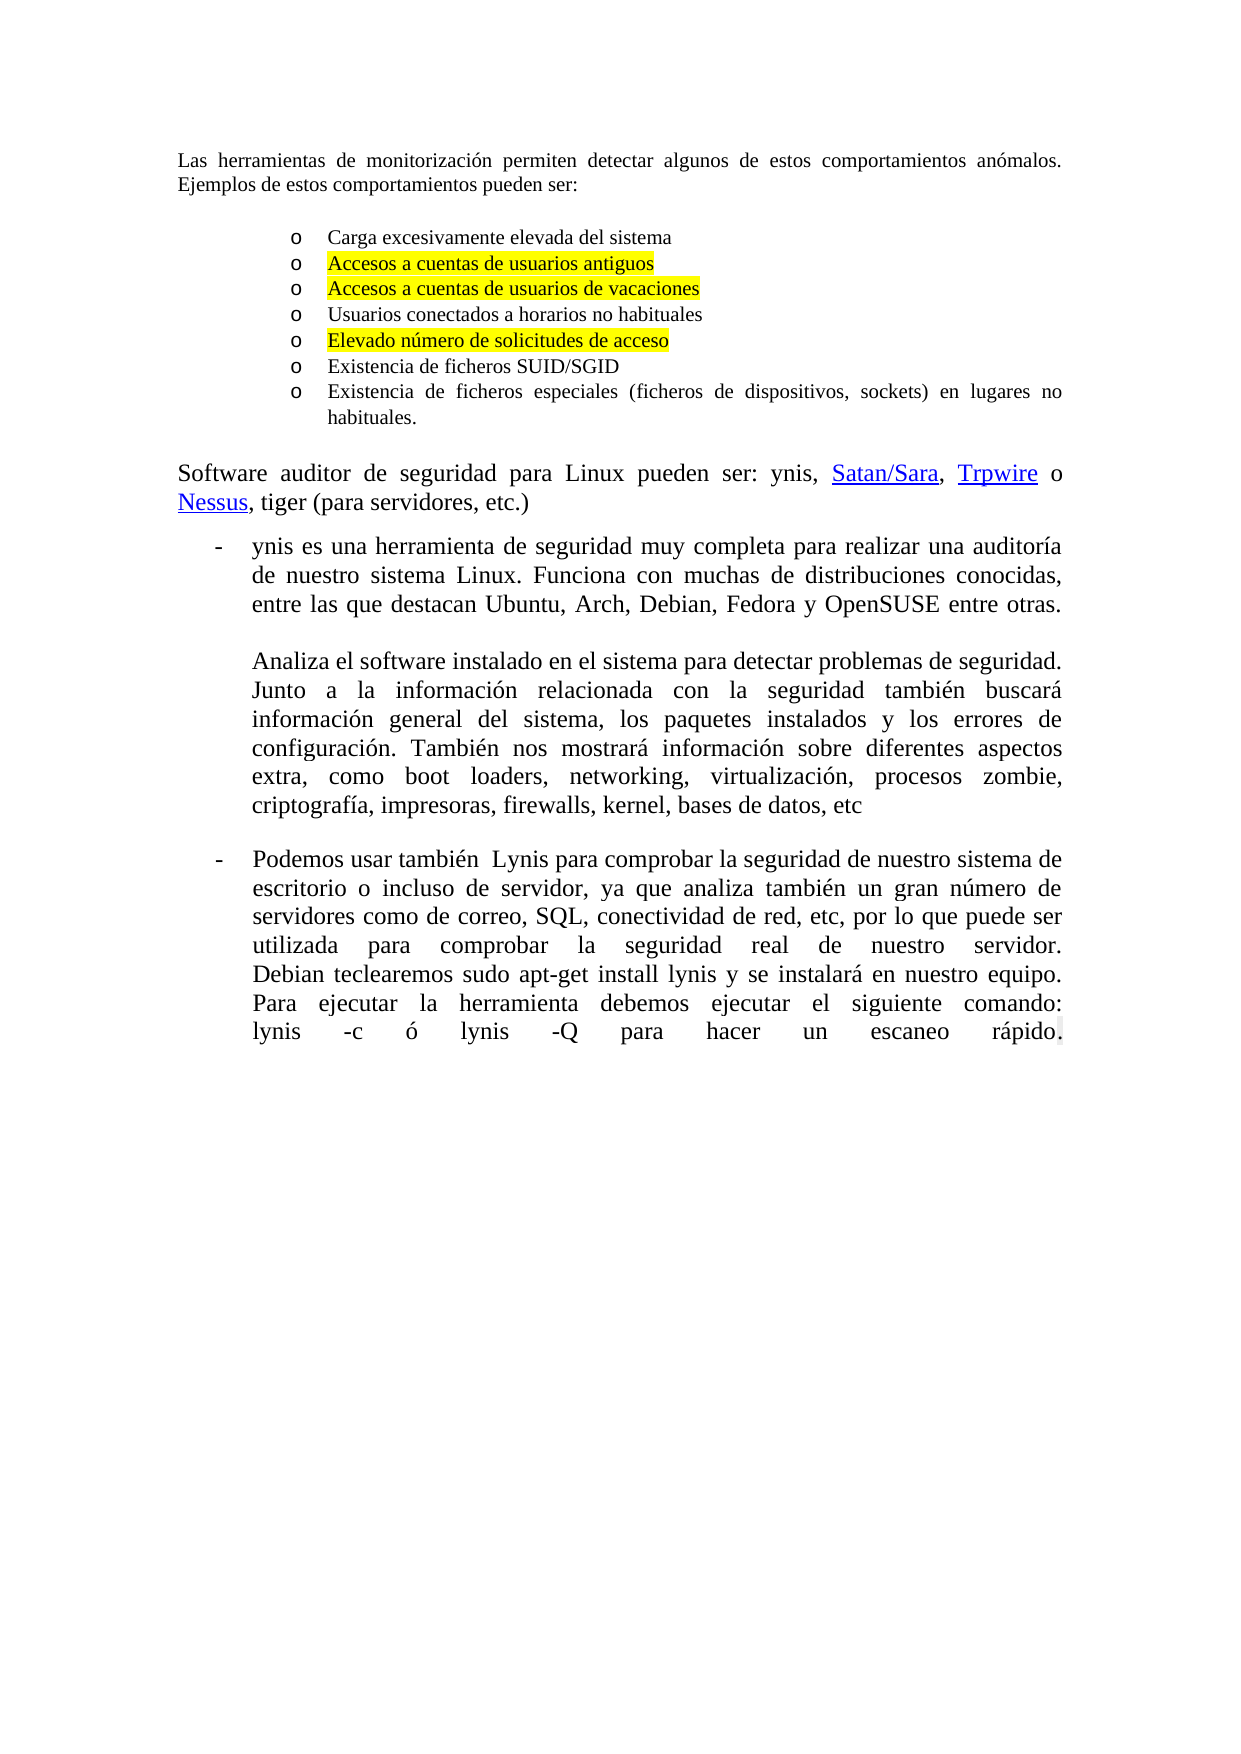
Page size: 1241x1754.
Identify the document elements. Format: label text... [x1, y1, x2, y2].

list Accesos a cuentas de usuarios de vacaciones [290, 276, 1063, 302]
list Existencia de ficheros especiales (ficheros de dispositivos, sockets) en lugares no habituales. [290, 379, 1063, 429]
list Usuarios conectados a horarios no habituales [290, 302, 1063, 328]
text Las herramientas de monitorización permiten detectar algunos de estos comportamientos anómalos. Ejemplos de estos comportamientos pueden ser: [177, 148, 1063, 196]
text Software auditor de seguridad para Linux pueden ser: ynis, Satan/Sara, Trpwire o Nessus, tiger (para servidores, etc.) [177, 458, 1063, 516]
list Accesos a cuentas de usuarios antiguos [290, 251, 1063, 276]
list Existencia de ficheros SUID/SGID [290, 353, 1063, 379]
list ynis es una herramienta de seguridad muy completa para realizar una auditoría de nuestro sistema Linux. Funciona con muchas de distribuciones conocidas, entre las que destacan Ubuntu, Arch, Debian, Fedora y OpenSUSE entre otras. Analiza el software instalado en el sistema para detectar problemas de seguridad. Junto a la información relacionada con la seguridad también buscará información general del sistema, los paquetes instalados y los errores de configuración. También nos mostrará información sobre diferentes aspectos extra, como boot loaders, networking, virtualización, procesos zombie, criptografía, impresoras, firewalls, kernel, bases de datos, etc [214, 531, 1063, 819]
list Carga excesivamente elevada del sistema [290, 225, 1063, 251]
list Elevado número de solicitudes de acceso [290, 328, 1063, 353]
list Podemos usar también Lynis para comprobar la seguridad de nuestro sistema de escritorio o incluso de servidor, ya que analiza también un gran número de servidores como de correo, SQL, conectividad de red, etc, por lo que puede ser utilizada para comprobar la seguridad real de nuestro servidor. Debian teclearemos sudo apt-get install lynis y se instalará en nuestro equipo. Para ejecutar la herramienta debemos ejecutar el siguiente comando: lynis -c ó lynis -Q para hacer un escaneo rápido. [215, 844, 1063, 1103]
